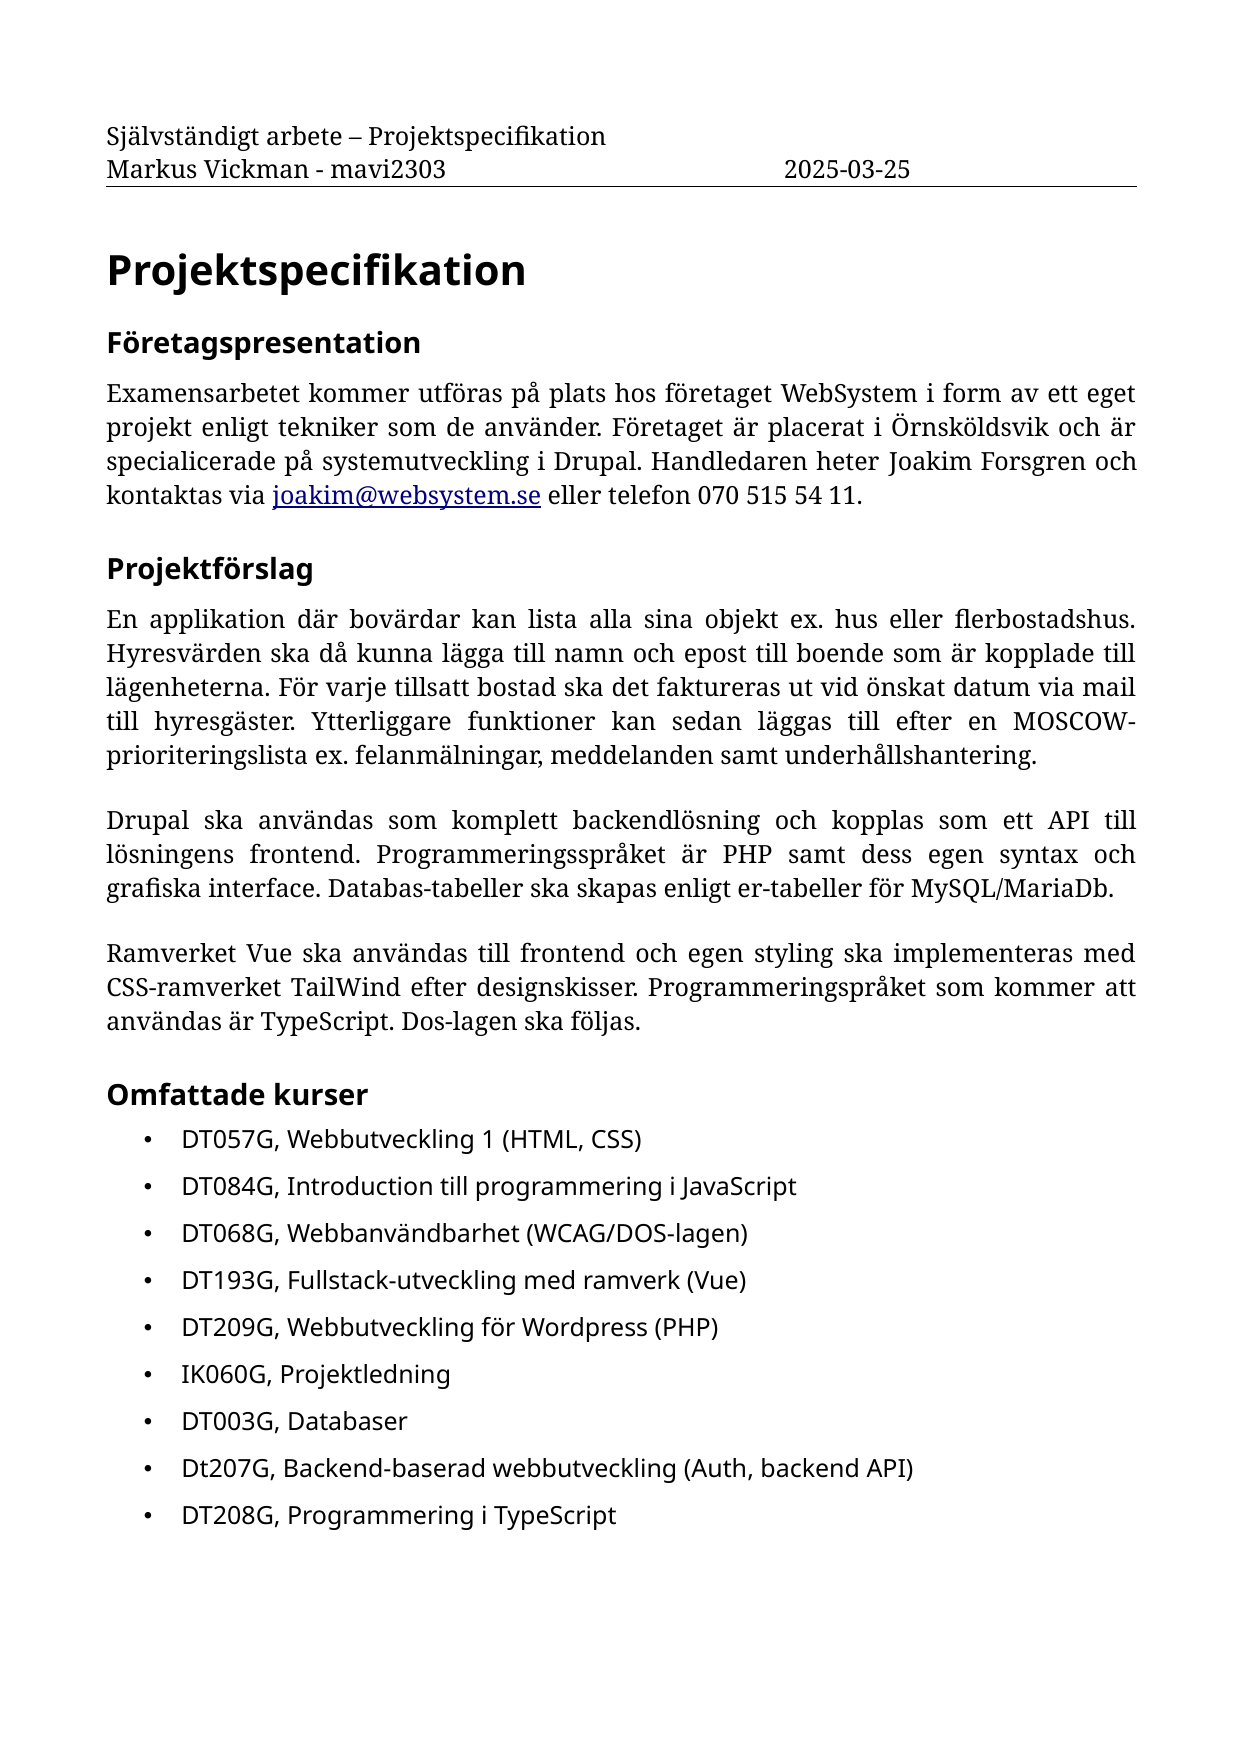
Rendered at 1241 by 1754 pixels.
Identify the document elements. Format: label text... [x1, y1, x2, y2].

list DT068G, Webbanvändbarhet (WCAG/DOS-lagen) [144, 1215, 1137, 1249]
list DT209G, Webbutveckling för Wordpress (PHP) [144, 1309, 1137, 1343]
subtitle Omfattade kurser [18, 1075, 1137, 1114]
list DT003G, Databaser [144, 1403, 1137, 1437]
subtitle Examensarbetet kommer utföras på plats hos företaget WebSystem i form av ett eget projekt enligt tekniker som de använder. Företaget är placerat i Örnsköldsvik och är specialicerade på systemutveckling i Drupal. Handledaren heter Joakim Forsgren och kontaktas via joakim@websystem.se eller telefon 070 515 54 11. [106, 375, 1137, 511]
list DT208G, Programmering i TypeScript [144, 1497, 1137, 1531]
subtitle Företagspresentation [106, 322, 1137, 362]
list DT057G, Webbutveckling 1 (HTML, CSS) [144, 1121, 1137, 1156]
subtitle Projektförslag [18, 549, 1137, 588]
text Ramverket Vue ska användas till frontend och egen styling ska implementeras med CSS-ramverket TailWind efter designskisser. Programmeringspråket som kommer att användas är TypeScript. Dos-lagen ska följas. [106, 935, 1137, 1037]
list DT084G, Introduction till programmering i JavaScript [144, 1168, 1137, 1202]
text En applikation där bovärdar kan lista alla sina objekt ex. hus eller flerbostadshus. Hyresvärden ska då kunna lägga till namn och epost till boende som är kopplade till lägenheterna. För varje tillsatt bostad ska det faktureras ut vid önskat datum via mail till hyresgäster. Ytterliggare funktioner kan sedan läggas till efter en MOSCOW-prioriteringslista ex. felanmälningar, meddelanden samt underhållshantering. [106, 601, 1137, 772]
list DT193G, Fullstack-utveckling med ramverk (Vue) [144, 1262, 1137, 1296]
list IK060G, Projektledning [144, 1356, 1137, 1390]
title Projektspecifikation [106, 241, 1137, 298]
list Dt207G, Backend-baserad webbutveckling (Auth, backend API) [144, 1450, 1137, 1484]
text Drupal ska användas som komplett backendlösning och kopplas som ett API till lösningens frontend. Programmeringsspråket är PHP samt dess egen syntax och grafiska interface. Databas-tabeller ska skapas enligt er-tabeller för MySQL/MariaDb. [106, 802, 1137, 904]
